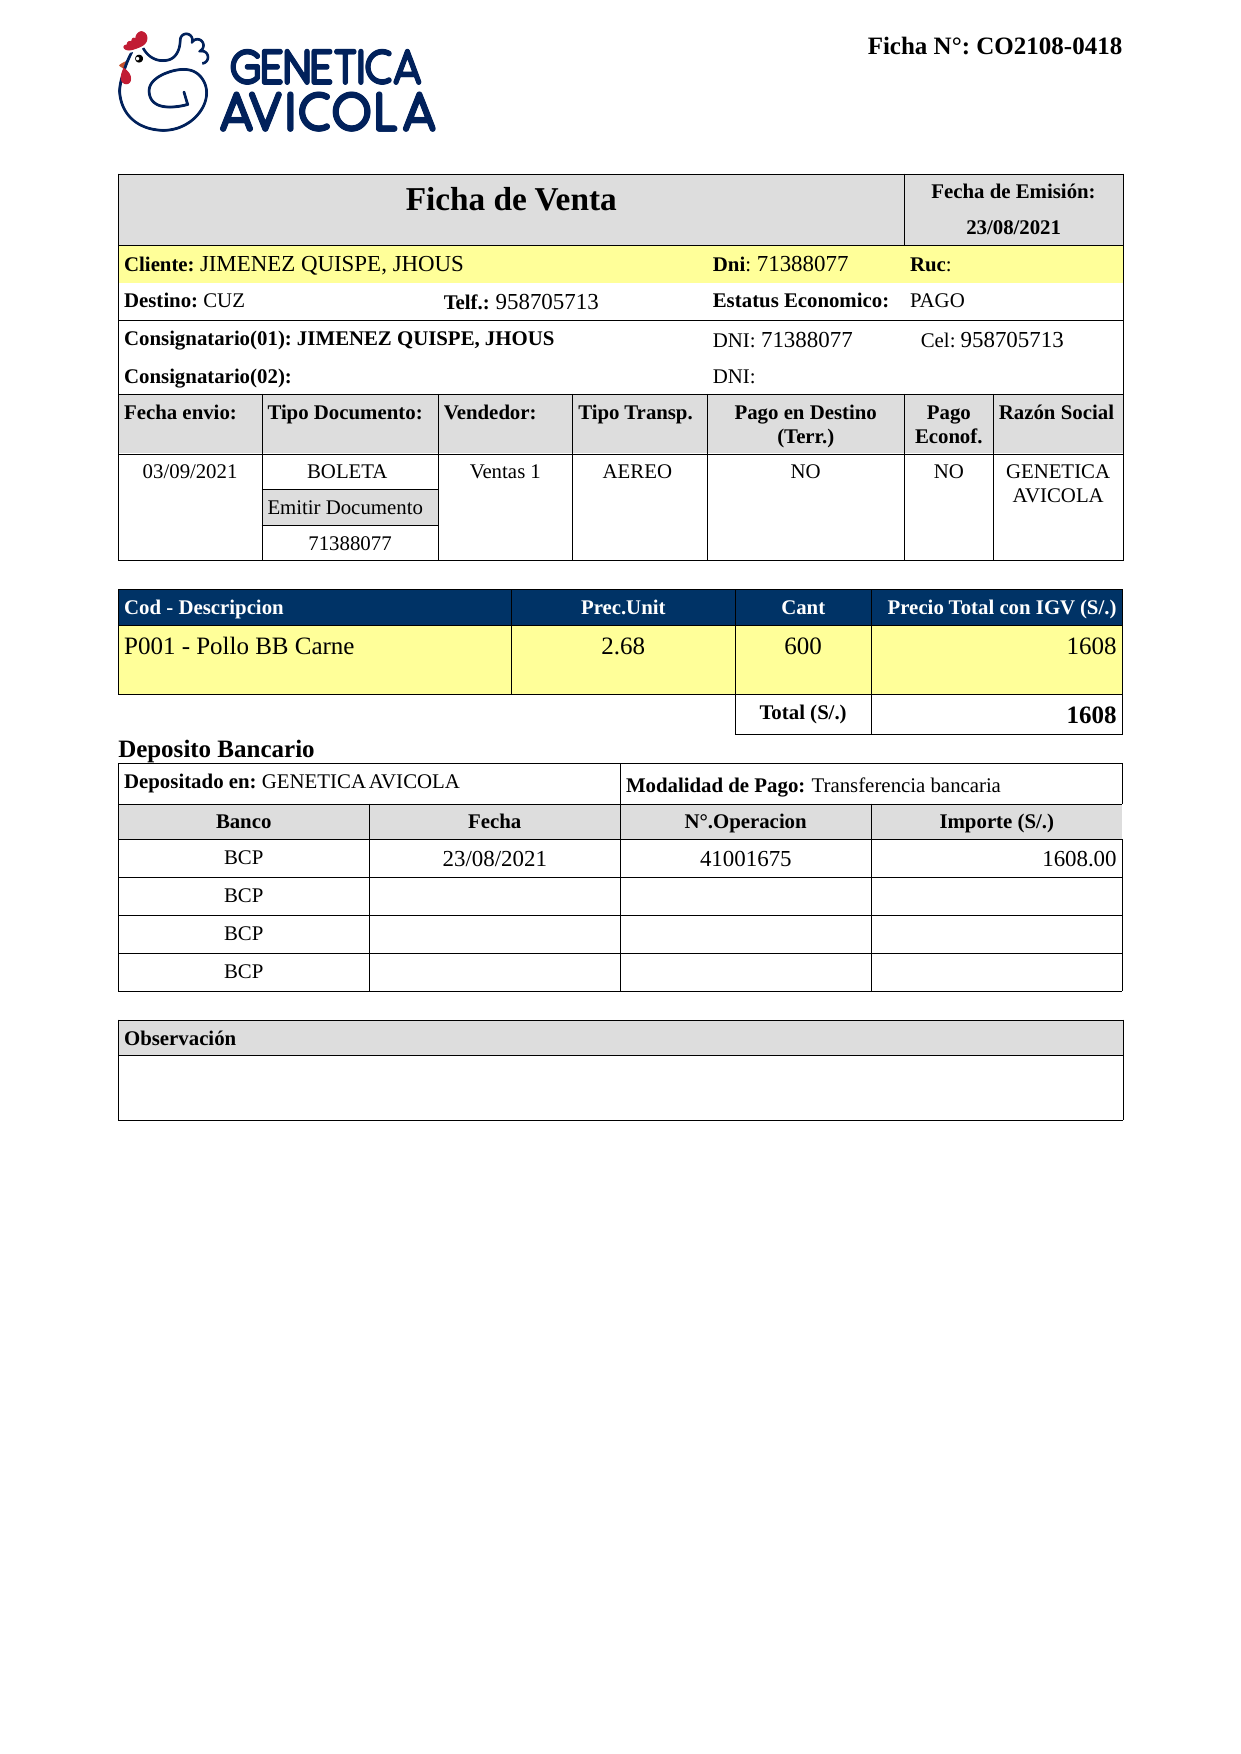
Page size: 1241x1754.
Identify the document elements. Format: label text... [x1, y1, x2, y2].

table_cell BCP [119, 878, 369, 915]
table_header Depositado en: GENETICA AVICOLA [119, 764, 620, 803]
table_cell Ruc: [904, 246, 1123, 283]
text Deposito Bancario [118, 734, 1122, 763]
picture [118, 31, 436, 132]
table_cell 1608 [872, 626, 1122, 694]
table_cell Cel: 958705713 [915, 321, 1123, 358]
table_cell DNI: 71388077 [707, 321, 915, 358]
table_cell BOLETA [263, 455, 438, 489]
table_cell Total (S/.) [736, 695, 871, 734]
table_cell DNI: [707, 358, 1123, 394]
table_cell Estatus Economico: [707, 283, 904, 320]
table_cell [621, 916, 871, 953]
table_cell [872, 916, 1122, 953]
table_cell [370, 916, 620, 953]
table_cell 2.68 [512, 626, 735, 694]
table_cell PAGO [904, 283, 1123, 320]
table_cell [621, 954, 871, 991]
table_cell Pago en Destino (Terr.) [708, 395, 904, 453]
table_header Cant [736, 590, 871, 625]
table_cell Consignatario(01): JIMENEZ QUISPE, JHOUS [119, 321, 707, 358]
table_cell NO [905, 455, 993, 560]
table_cell Importe (S/.) [872, 805, 1122, 839]
table_cell Pago Econof. [905, 395, 993, 453]
table_header Fecha de Emisión: [905, 175, 1123, 209]
table_cell [511, 695, 735, 734]
table_cell [370, 878, 620, 915]
table_cell [872, 878, 1122, 915]
table_header Prec.Unit [512, 590, 735, 625]
table_cell Fecha [370, 805, 620, 839]
table_header Modalidad de Pago: Transferencia bancaria [621, 764, 1122, 803]
table_cell NO [708, 455, 904, 560]
table_cell Destino: CUZ [119, 283, 438, 320]
table_cell 600 [736, 626, 871, 694]
table_cell GENETICA AVICOLA [994, 455, 1123, 560]
table_cell 71388077 [263, 526, 438, 560]
table_cell [118, 695, 511, 734]
table_cell Telf.: 958705713 [438, 283, 707, 320]
table_cell Fecha envio: [119, 395, 262, 453]
table_header Precio Total con IGV (S/.) [872, 590, 1122, 625]
table_cell 1608 [872, 695, 1122, 734]
table_cell P001 - Pollo BB Carne [119, 626, 511, 694]
table_cell BCP [119, 840, 369, 877]
table_cell Cliente: JIMENEZ QUISPE, JHOUS [119, 246, 707, 283]
table_cell BCP [119, 954, 369, 991]
table_cell Tipo Documento: [263, 395, 438, 453]
table_header Cod - Descripcion [119, 590, 511, 625]
table_cell 41001675 [621, 840, 871, 877]
table_cell 1608.00 [872, 840, 1122, 877]
table_cell BCP [119, 916, 369, 953]
table_cell N°.Operacion [621, 805, 871, 839]
table_header Observación [119, 1021, 1123, 1055]
table_cell [872, 954, 1122, 991]
table_cell [370, 954, 620, 991]
table_cell Banco [119, 805, 369, 839]
table_cell Dni: 71388077 [707, 246, 904, 283]
table_cell Tipo Transp. [573, 395, 707, 453]
table_cell 23/08/2021 [905, 209, 1123, 245]
table_cell Ventas 1 [439, 455, 572, 560]
table_cell AEREO [573, 455, 707, 560]
table_cell Razón Social [994, 395, 1123, 453]
table_cell Consignatario(02): [119, 358, 707, 394]
table_cell Emitir Documento [263, 490, 438, 525]
table_cell [119, 1056, 1123, 1119]
table_cell [621, 878, 871, 915]
table_cell Vendedor: [439, 395, 572, 453]
table_cell 03/09/2021 [119, 455, 262, 560]
table_header Ficha de Venta [119, 175, 904, 245]
table_cell 23/08/2021 [370, 840, 620, 877]
